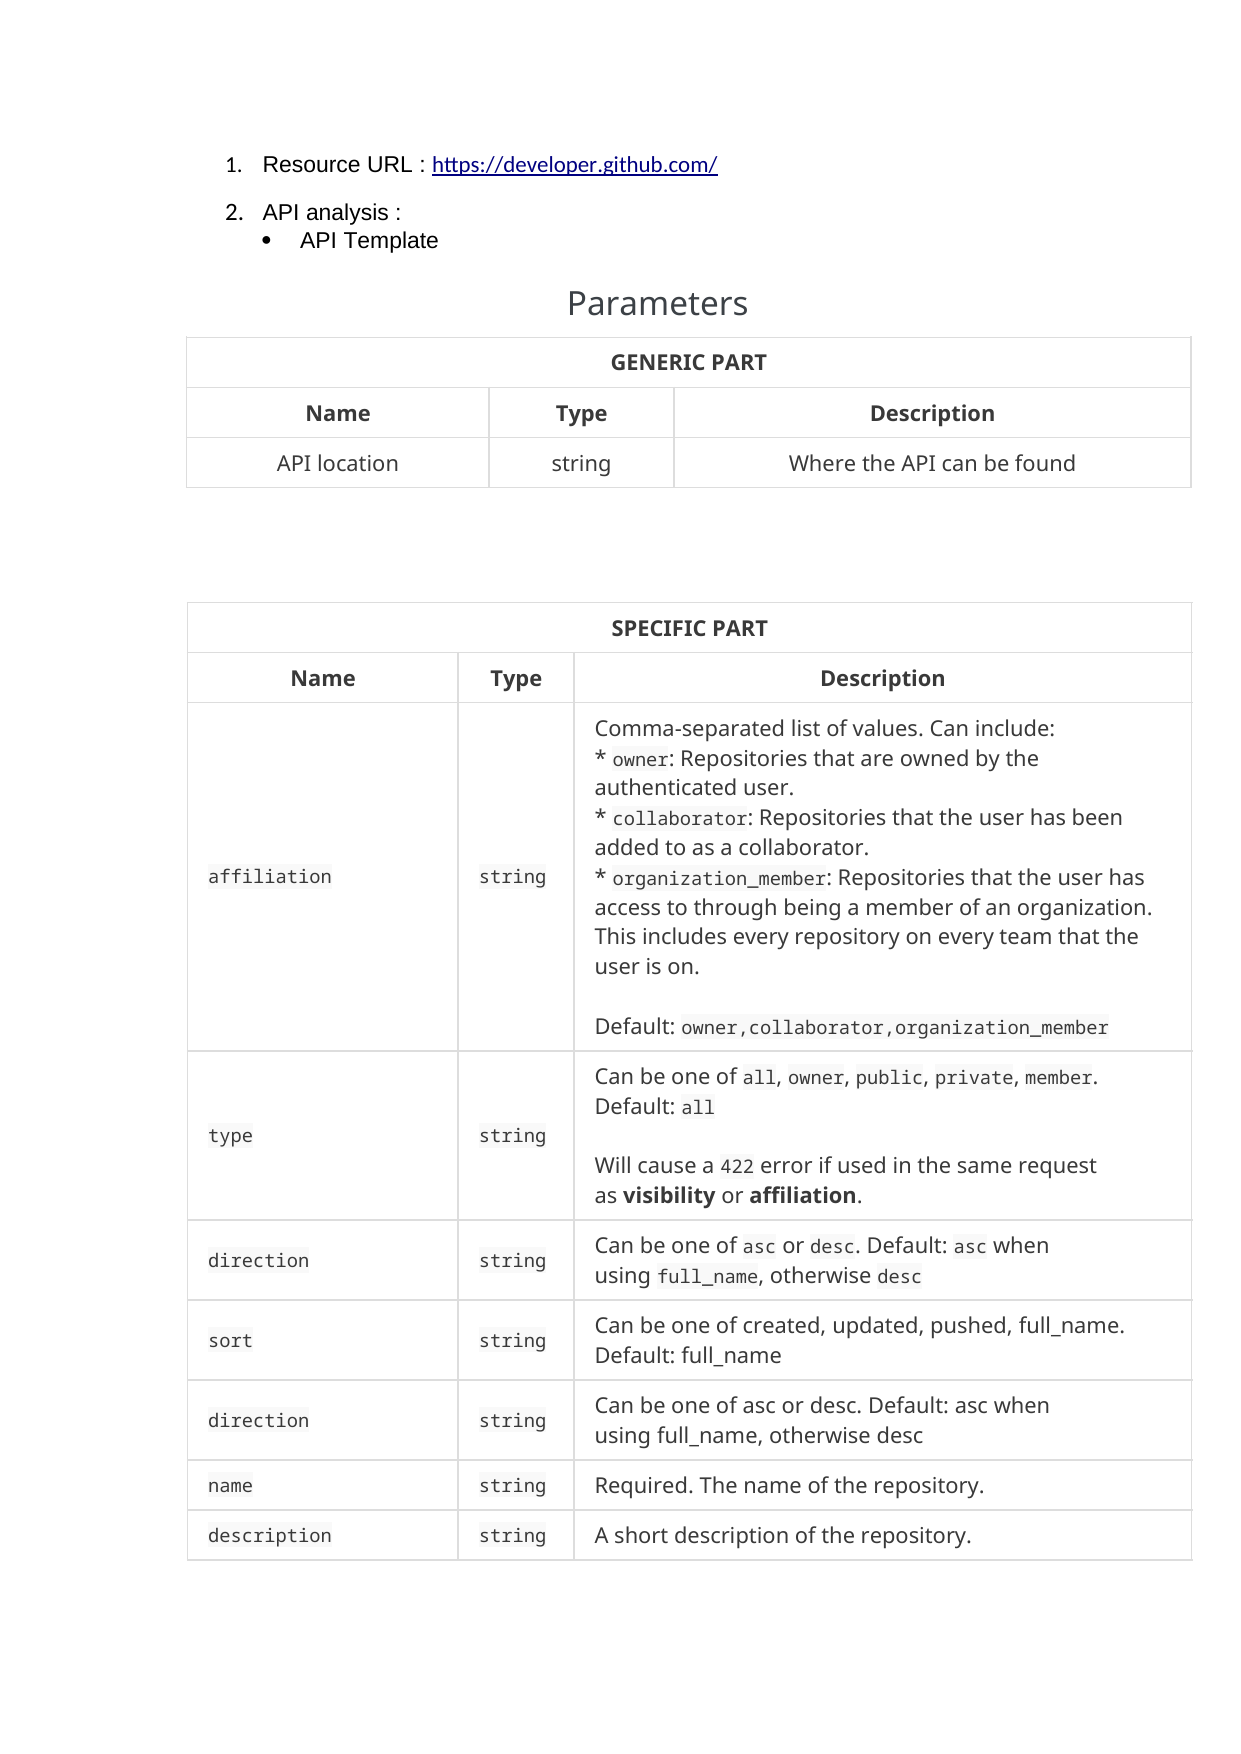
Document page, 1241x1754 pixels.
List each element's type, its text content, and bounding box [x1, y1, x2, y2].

table_cell string [459, 1052, 573, 1219]
table_cell Type [459, 653, 573, 702]
list API Template [262, 227, 1053, 253]
table_cell direction [188, 1221, 457, 1299]
table_cell Description [675, 388, 1190, 437]
table_cell Comma-separated list of values. Can include: * owner: Repositories that are owned by the authenticated user. * collaborator: Repositories that the user has been added to as a collaborator. * organization_member: Repositories that the user has access to through being a member of an organization. This includes every repository on every team that the user is on. Default: owner,collaborator,organization_member [575, 703, 1191, 1050]
table_cell Name [187, 388, 488, 437]
list Resource URL : https://developer.github.com/ [225, 150, 1053, 178]
table_cell string [490, 438, 673, 487]
table_cell string [459, 1301, 573, 1379]
table_cell description [188, 1511, 457, 1559]
table_cell string [459, 703, 573, 1050]
table_cell API location [187, 438, 488, 487]
table_cell string [459, 1381, 573, 1459]
list API analysis : [225, 197, 1053, 227]
table_cell string [459, 1221, 573, 1299]
table_cell name [188, 1461, 457, 1509]
table_cell Description [575, 653, 1191, 702]
table_cell Where the API can be found [675, 438, 1190, 487]
table_cell direction [188, 1381, 457, 1459]
table_cell Type [490, 388, 673, 437]
table_cell string [459, 1511, 573, 1559]
table_cell string [459, 1461, 573, 1509]
table_cell Can be one of asc or desc. Default: asc when using full_name, otherwise desc [575, 1381, 1191, 1459]
subtitle Parameters [262, 280, 1053, 325]
table_cell Can be one of asc or desc. Default: asc when using full_name, otherwise desc [575, 1221, 1191, 1299]
table_cell A short description of the repository. [575, 1511, 1191, 1559]
table_cell type [188, 1052, 457, 1219]
table_cell Can be one of all, owner, public, private, member. Default: all Will cause a 422 error if used in the same request as visibility or affiliation. [575, 1052, 1191, 1219]
table_header SPECIFIC PART [188, 603, 1191, 652]
table_cell affiliation [188, 703, 457, 1050]
table_cell Required. The name of the repository. [575, 1461, 1191, 1509]
table_cell Can be one of created, updated, pushed, full_name. Default: full_name [575, 1301, 1191, 1379]
table_cell sort [188, 1301, 457, 1379]
table_header GENERIC PART [187, 338, 1190, 387]
table_cell Name [188, 653, 457, 702]
